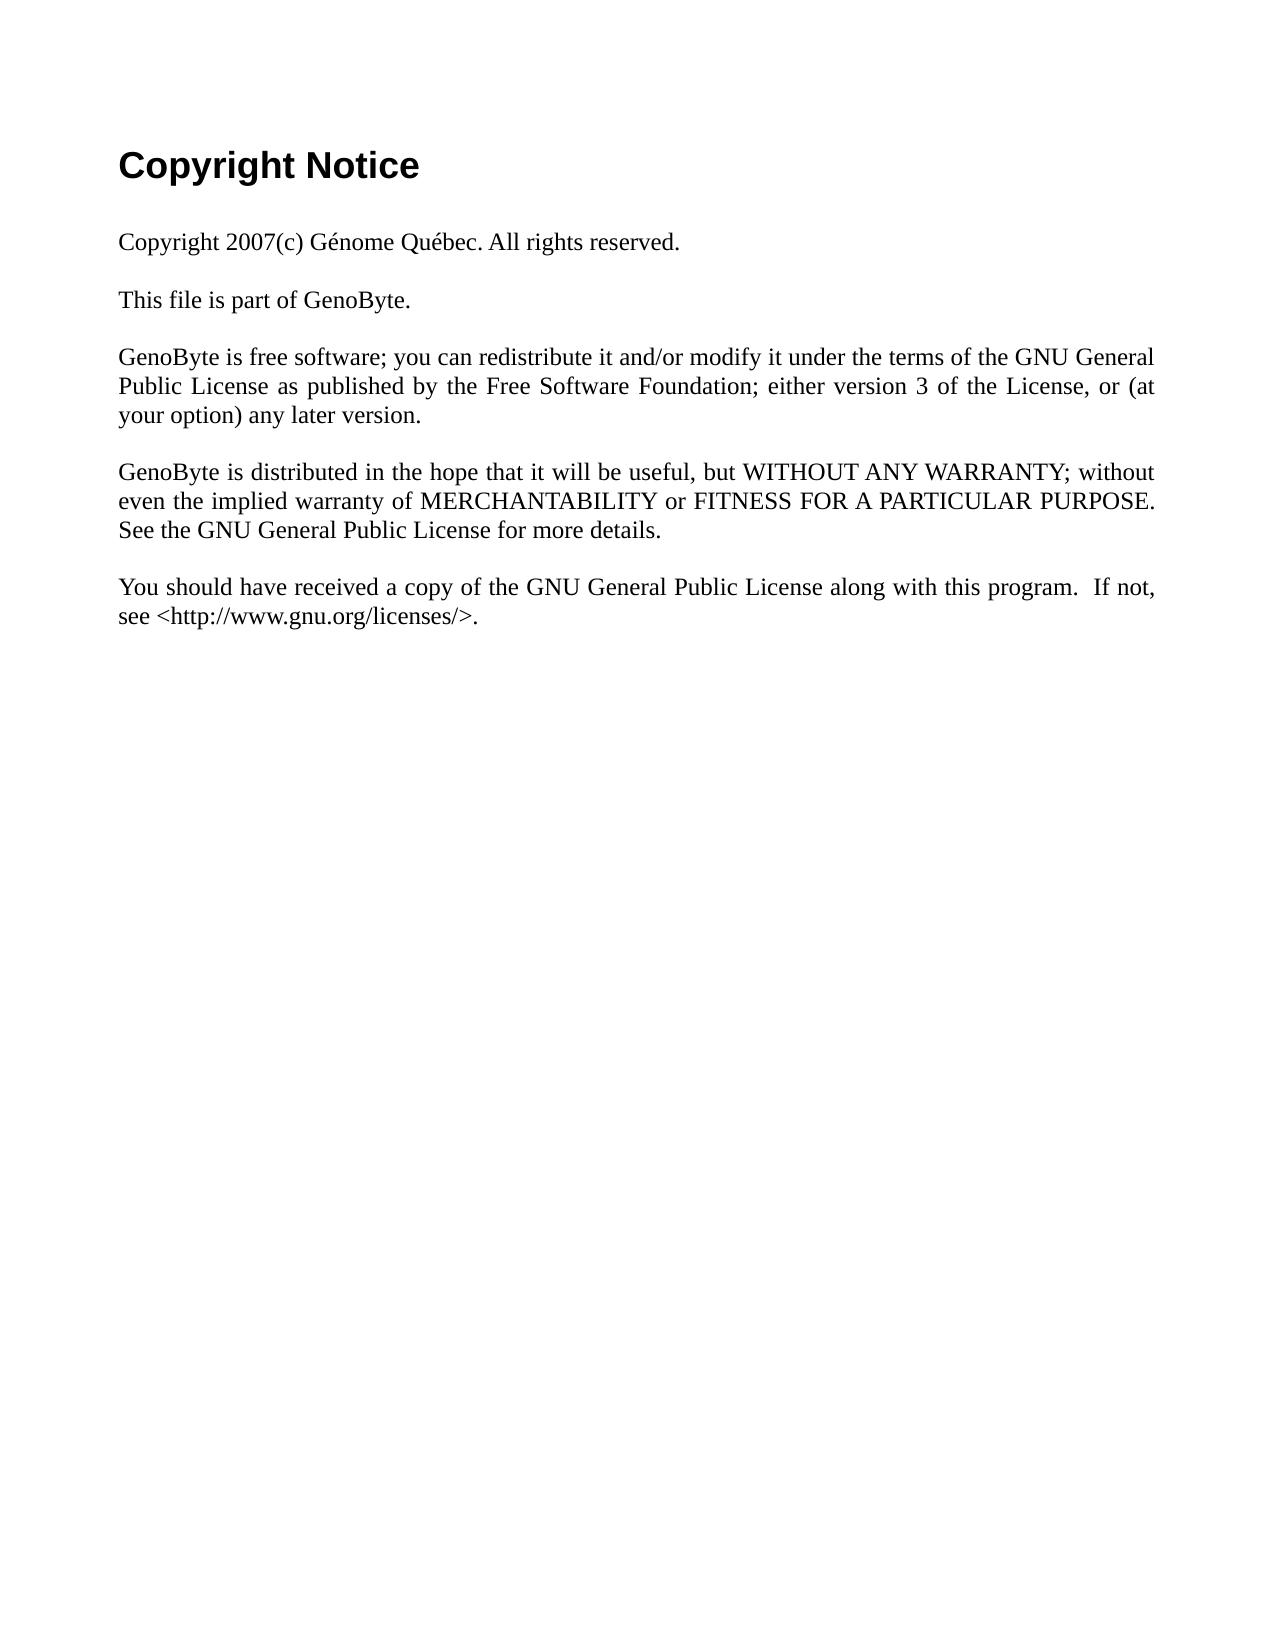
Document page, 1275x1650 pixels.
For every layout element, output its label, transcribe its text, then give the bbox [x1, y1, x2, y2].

text Copyright 2007(c) Génome Québec. All rights reserved. [118, 227, 1157, 256]
text GenoByte is distributed in the hope that it will be useful, but WITHOUT ANY WARRANTY; without even the implied warranty of MERCHANTABILITY or FITNESS FOR A PARTICULAR PURPOSE. See the GNU General Public License for more details. [118, 457, 1157, 544]
text GenoByte is free software; you can redistribute it and/or modify it under the terms of the GNU General Public License as published by the Free Software Foundation; either version 3 of the License, or (at your option) any later version. [118, 342, 1157, 429]
subtitle Copyright Notice [118, 143, 1157, 186]
text You should have received a copy of the GNU General Public License along with this program. If not, see <http://www.gnu.org/licenses/>. [118, 572, 1157, 630]
text This file is part of GenoByte. [118, 285, 1157, 314]
